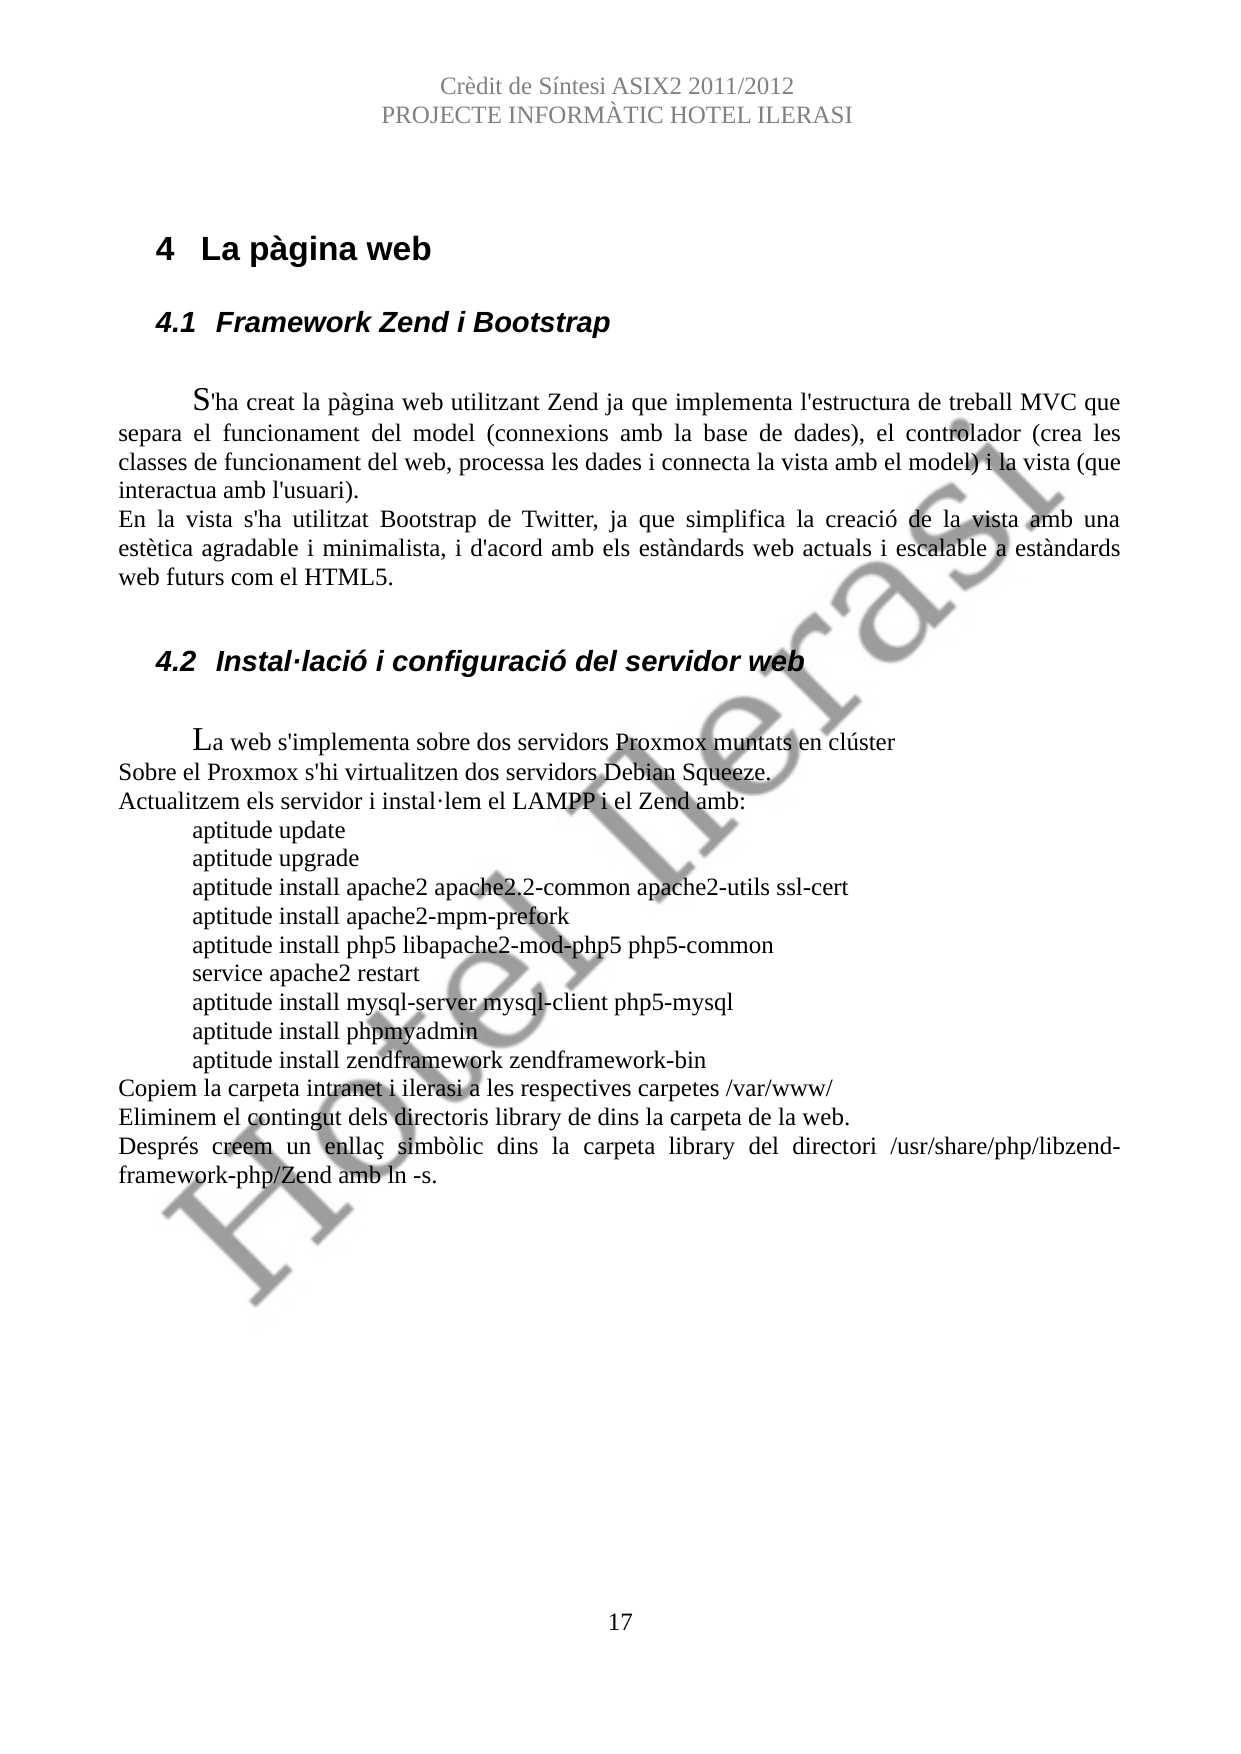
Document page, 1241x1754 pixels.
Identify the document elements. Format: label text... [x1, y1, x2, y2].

text aptitude install apache2 apache2.2-common apache2-utils ssl-cert [118, 872, 1122, 901]
picture [220, 1188, 1021, 1254]
text aptitude install phpmyadmin [118, 1016, 1122, 1045]
subtitle Framework Zend i Bootstrap [156, 305, 1122, 338]
text En la vista s'ha utilitzat Bootstrap de Twitter, ja que simplifica la creació de la vista amb una estètica agradable i minimalista, i d'acord amb els estàndards web actuals i escalable a estàndards web futurs com el HTML5. [118, 504, 1122, 590]
text Copiem la carpeta intranet i ilerasi a les respectives carpetes /var/www/ [118, 1073, 1122, 1102]
text Actualitzem els servidor i instal·lem el LAMPP i el Zend amb: [118, 786, 1122, 815]
text aptitude upgrade [118, 843, 1122, 872]
text S'ha creat la pàgina web utilitzant Zend ja que implementa l'estructura de treball MVC que separa el funcionament del model (connexions amb la base de dades), el controlador (crea les classes de funcionament del web, processa les dades i connecta la vista amb el model) i la vista (que interactua amb l'usuari). [118, 379, 1122, 504]
text service apache2 restart [118, 958, 1122, 987]
text aptitude install zendframework zendframework-bin [118, 1045, 1122, 1073]
text Sobre el Proxmox s'hi virtualitzen dos servidors Debian Squeeze. [118, 757, 1122, 786]
text aptitude install php5 libapache2-mod-php5 php5-common [118, 930, 1122, 958]
text Després creem un enllaç simbòlic dins la carpeta library del directori /usr/share/php/libzend-framework-php/Zend amb ln -s. [118, 1131, 1122, 1188]
text aptitude install apache2-mpm-prefork [118, 901, 1122, 930]
text aptitude install mysql-server mysql-client php5-mysql [118, 987, 1122, 1016]
text aptitude update [118, 815, 1122, 843]
picture [220, 590, 1021, 644]
picture [220, 678, 1021, 719]
text La web s'implementa sobre dos servidors Proxmox muntats en clúster [118, 719, 1122, 757]
subtitle La pàgina web [156, 228, 1122, 267]
text Eliminem el contingut dels directoris library de dins la carpeta de la web. [118, 1102, 1122, 1131]
subtitle Instal·lació i configuració del servidor web [156, 644, 1122, 678]
